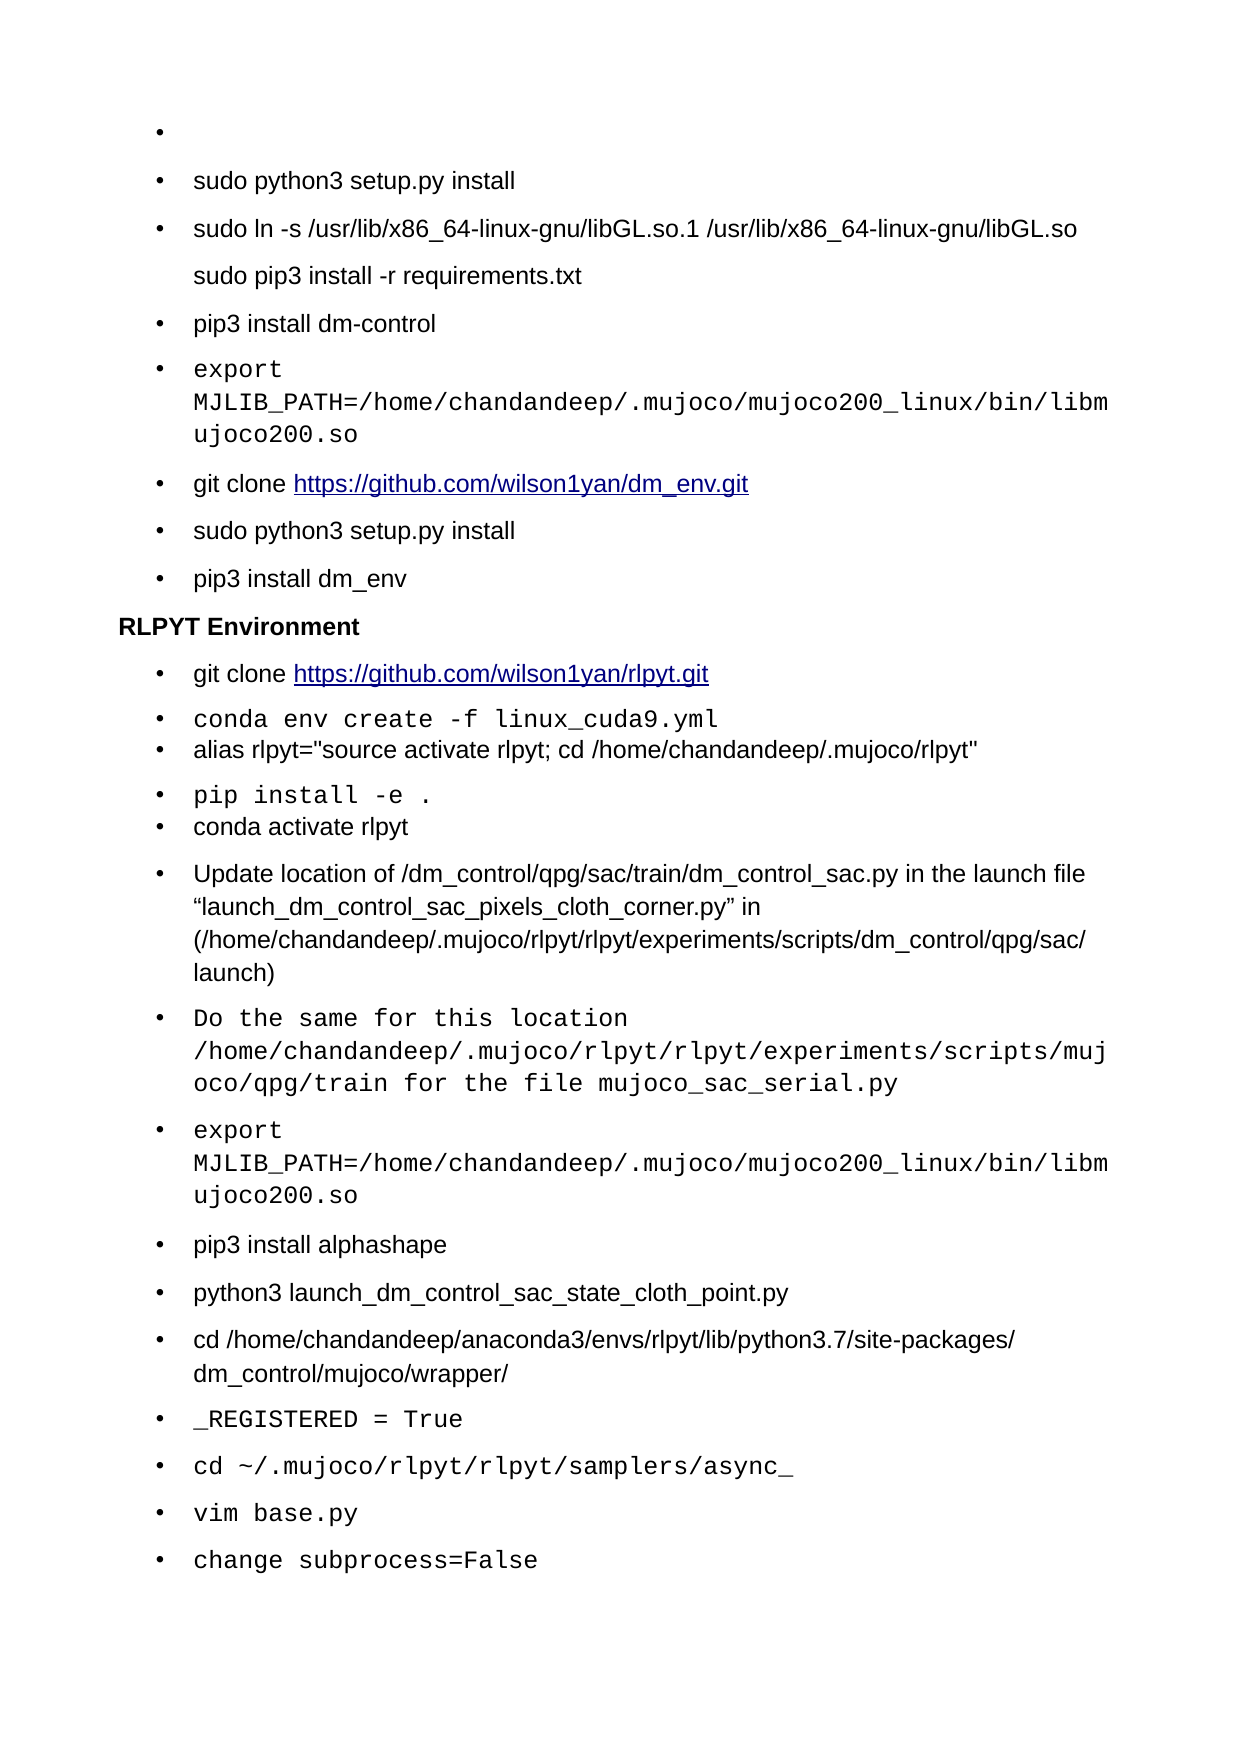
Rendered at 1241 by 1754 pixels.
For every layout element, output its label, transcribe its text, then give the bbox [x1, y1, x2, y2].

list sudo ln -s /usr/lib/x86_64-linux-gnu/libGL.so.1 /usr/lib/x86_64-linux-gnu/libGL.so [156, 213, 1122, 242]
list alias rlpyt="source activate rlpyt; cd /home/chandandeep/.mujoco/rlpyt" [156, 735, 1122, 764]
list cd ~/.mujoco/rlpyt/rlpyt/samplers/async_ [156, 1453, 1122, 1482]
list Update location of /dm_control/qpg/sac/train/dm_control_sac.py in the launch file “launch_dm_control_sac_pixels_cloth_corner.py” in (/home/chandandeep/.mujoco/rlpyt/rlpyt/experiments/scripts/dm_control/qpg/sac/launch) [156, 859, 1122, 987]
list sudo pip3 install -r requirements.txt [156, 261, 1122, 290]
list sudo python3 setup.py install [156, 166, 1122, 195]
list cd /home/chandandeep/anaconda3/envs/rlpyt/lib/python3.7/site-packages/dm_control/mujoco/wrapper/ [156, 1326, 1122, 1387]
list conda activate rlpyt [156, 811, 1122, 840]
list pip3 install dm_env [156, 564, 1122, 593]
list export MJLIB_PATH=/home/chandandeep/.mujoco/mujoco200_linux/bin/libmujoco200.so [156, 357, 1122, 450]
list _REGISTERED = True [156, 1406, 1122, 1434]
list conda env create -f linux_cuda9.yml [156, 707, 1122, 735]
text RLPYT Environment [118, 612, 1122, 641]
list pip install -e . [156, 783, 1122, 811]
list export MJLIB_PATH=/home/chandandeep/.mujoco/mujoco200_linux/bin/libmujoco200.so [156, 1118, 1122, 1211]
list git clone https://github.com/wilson1yan/rlpyt.git [156, 659, 1122, 688]
list pip3 install alphashape [156, 1230, 1122, 1259]
list change subprocess=False [156, 1547, 1122, 1576]
list git clone https://github.com/wilson1yan/dm_env.git [156, 469, 1122, 497]
list vim base.py [156, 1500, 1122, 1529]
list sudo python3 setup.py install [156, 516, 1122, 545]
list python3 launch_dm_control_sac_state_cloth_point.py [156, 1278, 1122, 1307]
list pip3 install dm-control [156, 309, 1122, 338]
list Do the same for this location /home/chandandeep/.mujoco/rlpyt/rlpyt/experiments/scripts/mujoco/qpg/train for the file mujoco_sac_serial.py [156, 1006, 1122, 1099]
